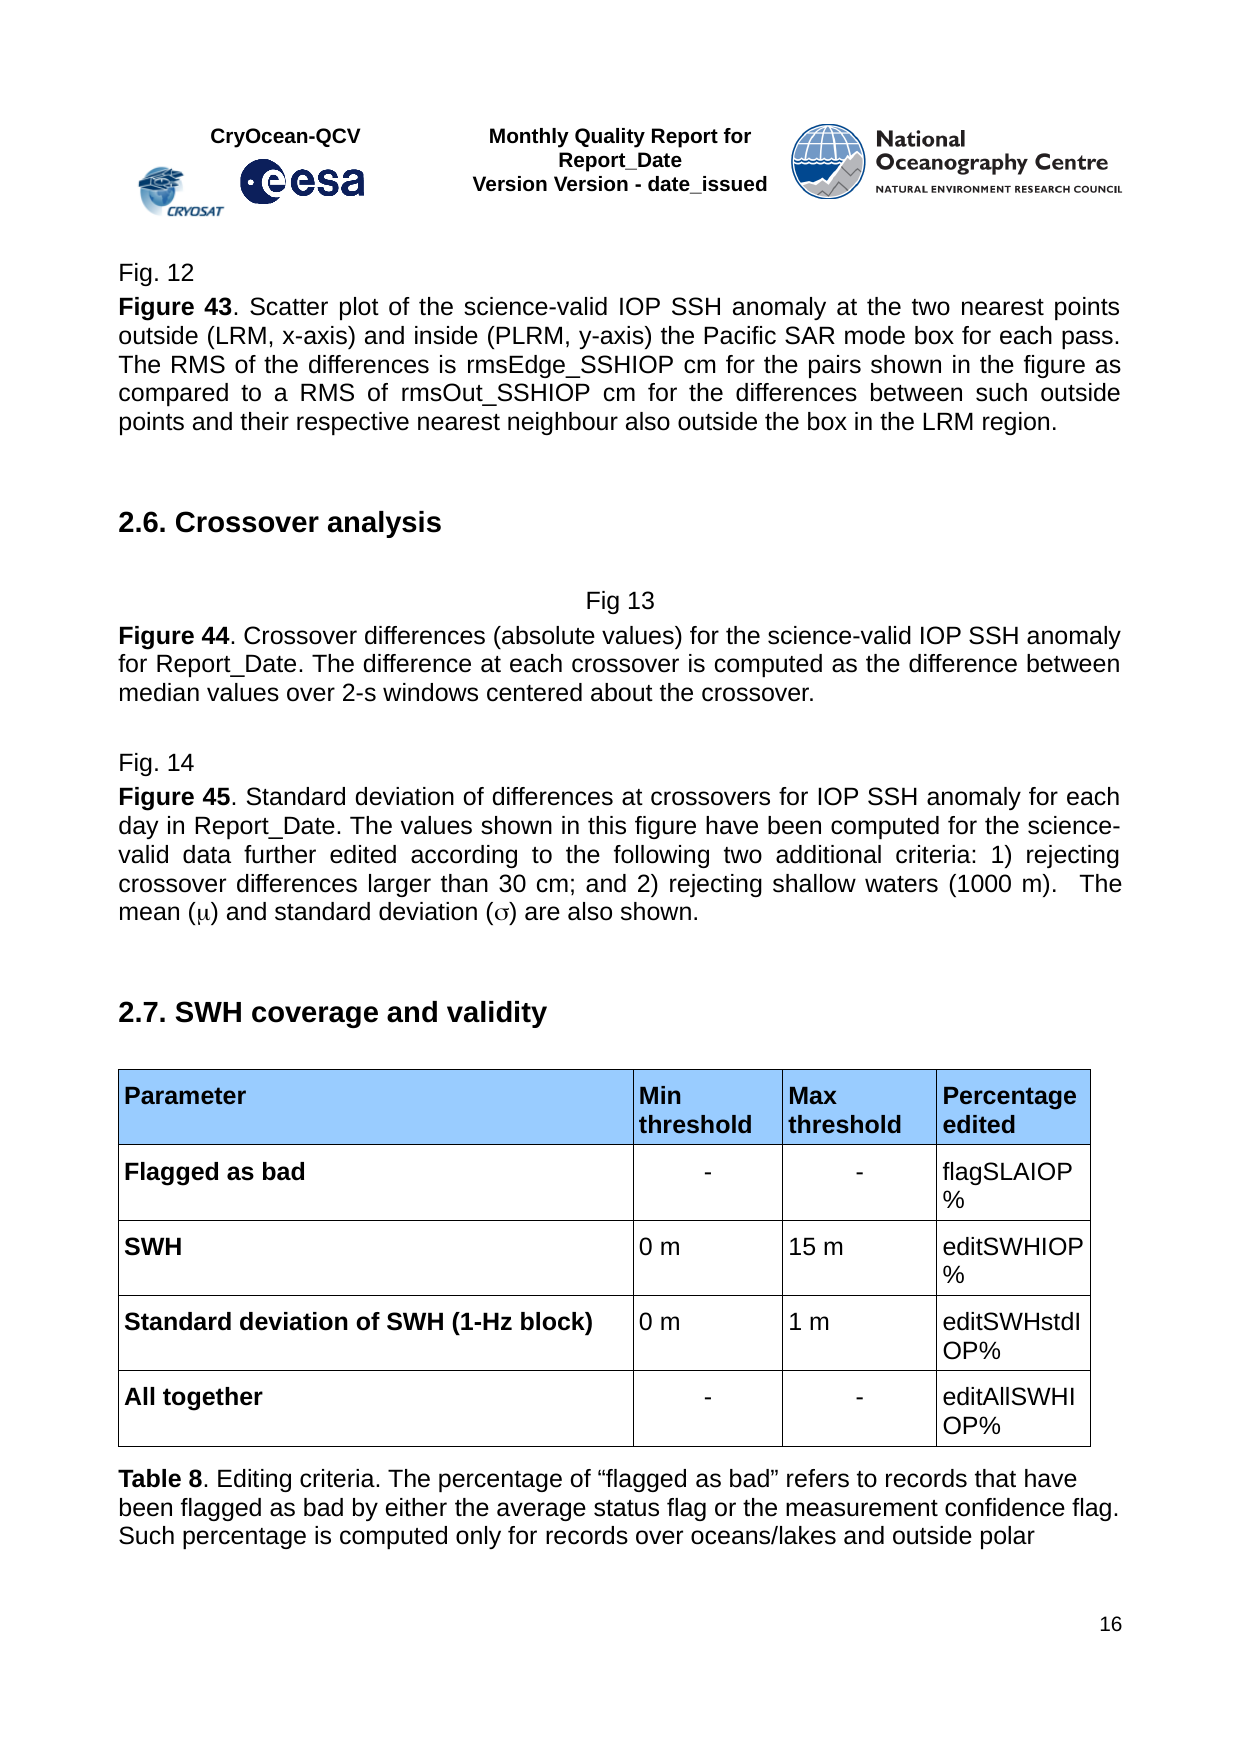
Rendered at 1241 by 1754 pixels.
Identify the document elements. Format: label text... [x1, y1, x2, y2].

table_cell SWH [119, 1221, 633, 1295]
text Fig. 14 [118, 748, 1122, 776]
text Figure 44. Crossover differences (absolute values) for the science-valid IOP SSH anomaly for Report_Date. The difference at each crossover is computed as the difference between median values over 2-s windows centered about the crossover. [118, 621, 1122, 707]
table_header Max threshold [783, 1070, 936, 1144]
table_cell flagSLAIOP% [937, 1145, 1090, 1220]
table_header Parameter [119, 1070, 633, 1144]
table_cell 1 m [783, 1296, 936, 1370]
table_cell - [634, 1145, 782, 1220]
table_cell editAllSWHIOP% [937, 1371, 1090, 1446]
text Table 8. Editing criteria. The percentage of “flagged as bad” refers to records that have been flagged as bad by either the average status flag or the measurement confidence flag. Such percentage is computed only for records over oceans/lakes and outside polar [118, 1464, 1122, 1550]
text Figure 43. Scatter plot of the science-valid IOP SSH anomaly at the two nearest points outside (LRM, x-axis) and inside (PLRM, y-axis) the Pacific SAR mode box for each pass. The RMS of the differences is rmsEdge_SSHIOP cm for the pairs shown in the figure as compared to a RMS of rmsOut_SSHIOP cm for the differences between such outside points and their respective nearest neighbour also outside the box in the LRM region. [118, 292, 1122, 436]
table_header Percentage edited [937, 1070, 1090, 1144]
text Fig 13 [118, 586, 1122, 615]
table_header Min threshold [634, 1070, 782, 1144]
text Fig. 12 [118, 257, 1122, 286]
text 2.7. SWH coverage and validity [118, 996, 1122, 1029]
table_cell - [783, 1371, 936, 1446]
table_cell 0 m [634, 1296, 782, 1370]
table_cell editSWHIOP% [937, 1221, 1090, 1295]
table_cell editSWHstdIOP% [937, 1296, 1090, 1370]
picture [118, 159, 364, 224]
table_cell 15 m [783, 1221, 936, 1295]
table_cell All together [119, 1371, 633, 1446]
table_cell Standard deviation of SWH (1-Hz block) [119, 1296, 633, 1370]
text Figure 45. Standard deviation of differences at crossovers for IOP SSH anomaly for each day in Report_Date. The values shown in this figure have been computed for the science-valid data further edited according to the following two additional criteria: 1) rejecting crossover differences larger than 30 cm; and 2) rejecting shallow waters (1000 m). The mean (μ) and standard deviation (σ) are also shown. [118, 782, 1122, 926]
text 2.6. Crossover analysis [118, 505, 1122, 539]
table_cell - [634, 1371, 782, 1446]
table_cell - [783, 1145, 936, 1220]
table_cell Flagged as bad [119, 1145, 633, 1220]
table_cell 0 m [634, 1221, 782, 1295]
